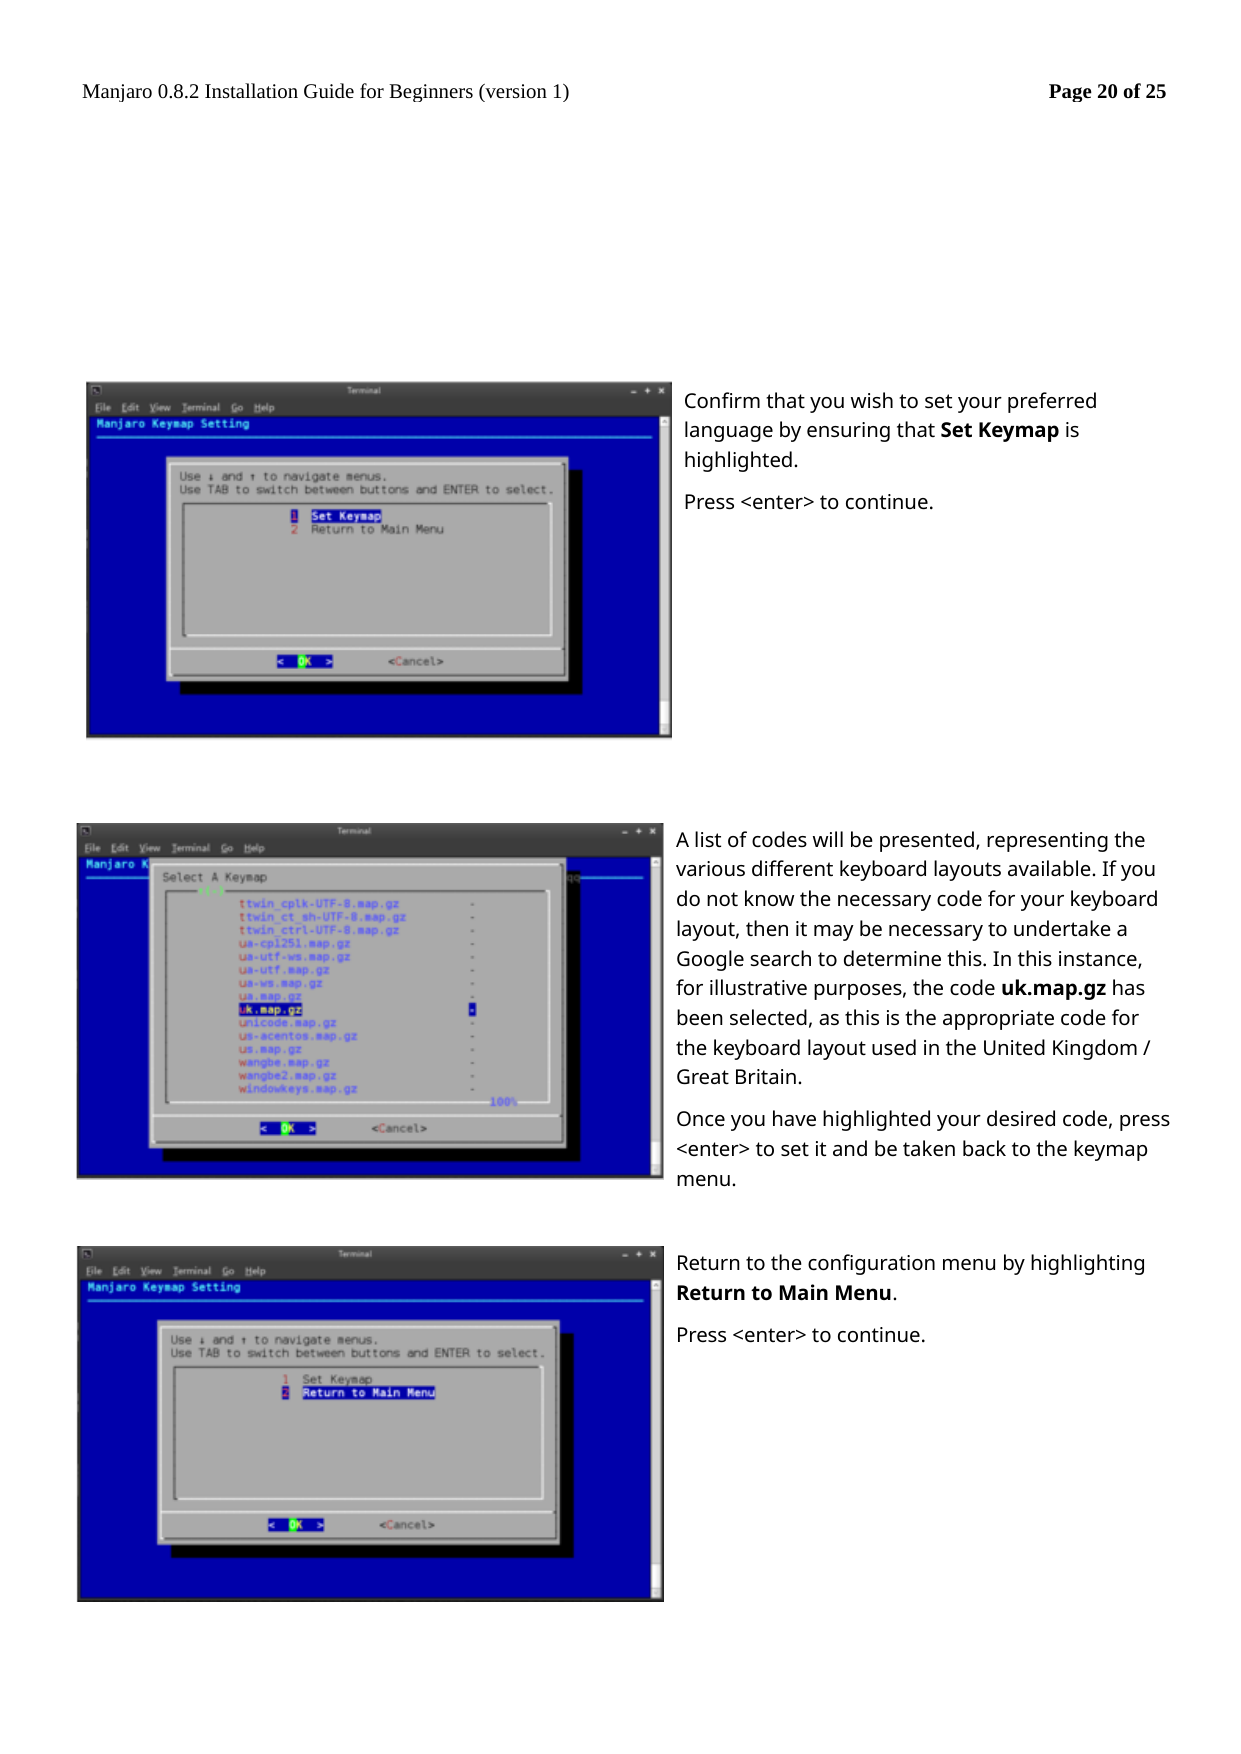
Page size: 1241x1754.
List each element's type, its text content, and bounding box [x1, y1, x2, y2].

text Press <enter> to continue. [664, 1319, 1172, 1348]
text Confirm that you wish to set your preferred language by ensuring that Set Keymap is highlighted. [672, 384, 1172, 473]
picture [76, 1246, 664, 1602]
picture [86, 381, 672, 741]
text A list of codes will be presented, representing the various different keyboard layouts available. If you do not know the necessary code for your keyboard layout, then it may be necessary to undertake a Google search to determine this. In this instance, for illustrative purposes, the code uk.map.gz has been selected, as this is the appropriate code for the keyboard layout used in the United Kingdom / Great Britain. [664, 823, 1172, 1091]
text Once you have highlighted your desired code, press <enter> to set it and be taken back to the keymap menu. [77, 1103, 1172, 1192]
picture [76, 823, 664, 1180]
text Return to the configuration menu by highlighting Return to Main Menu. [664, 1247, 1172, 1306]
text Press <enter> to continue. [672, 486, 1172, 516]
